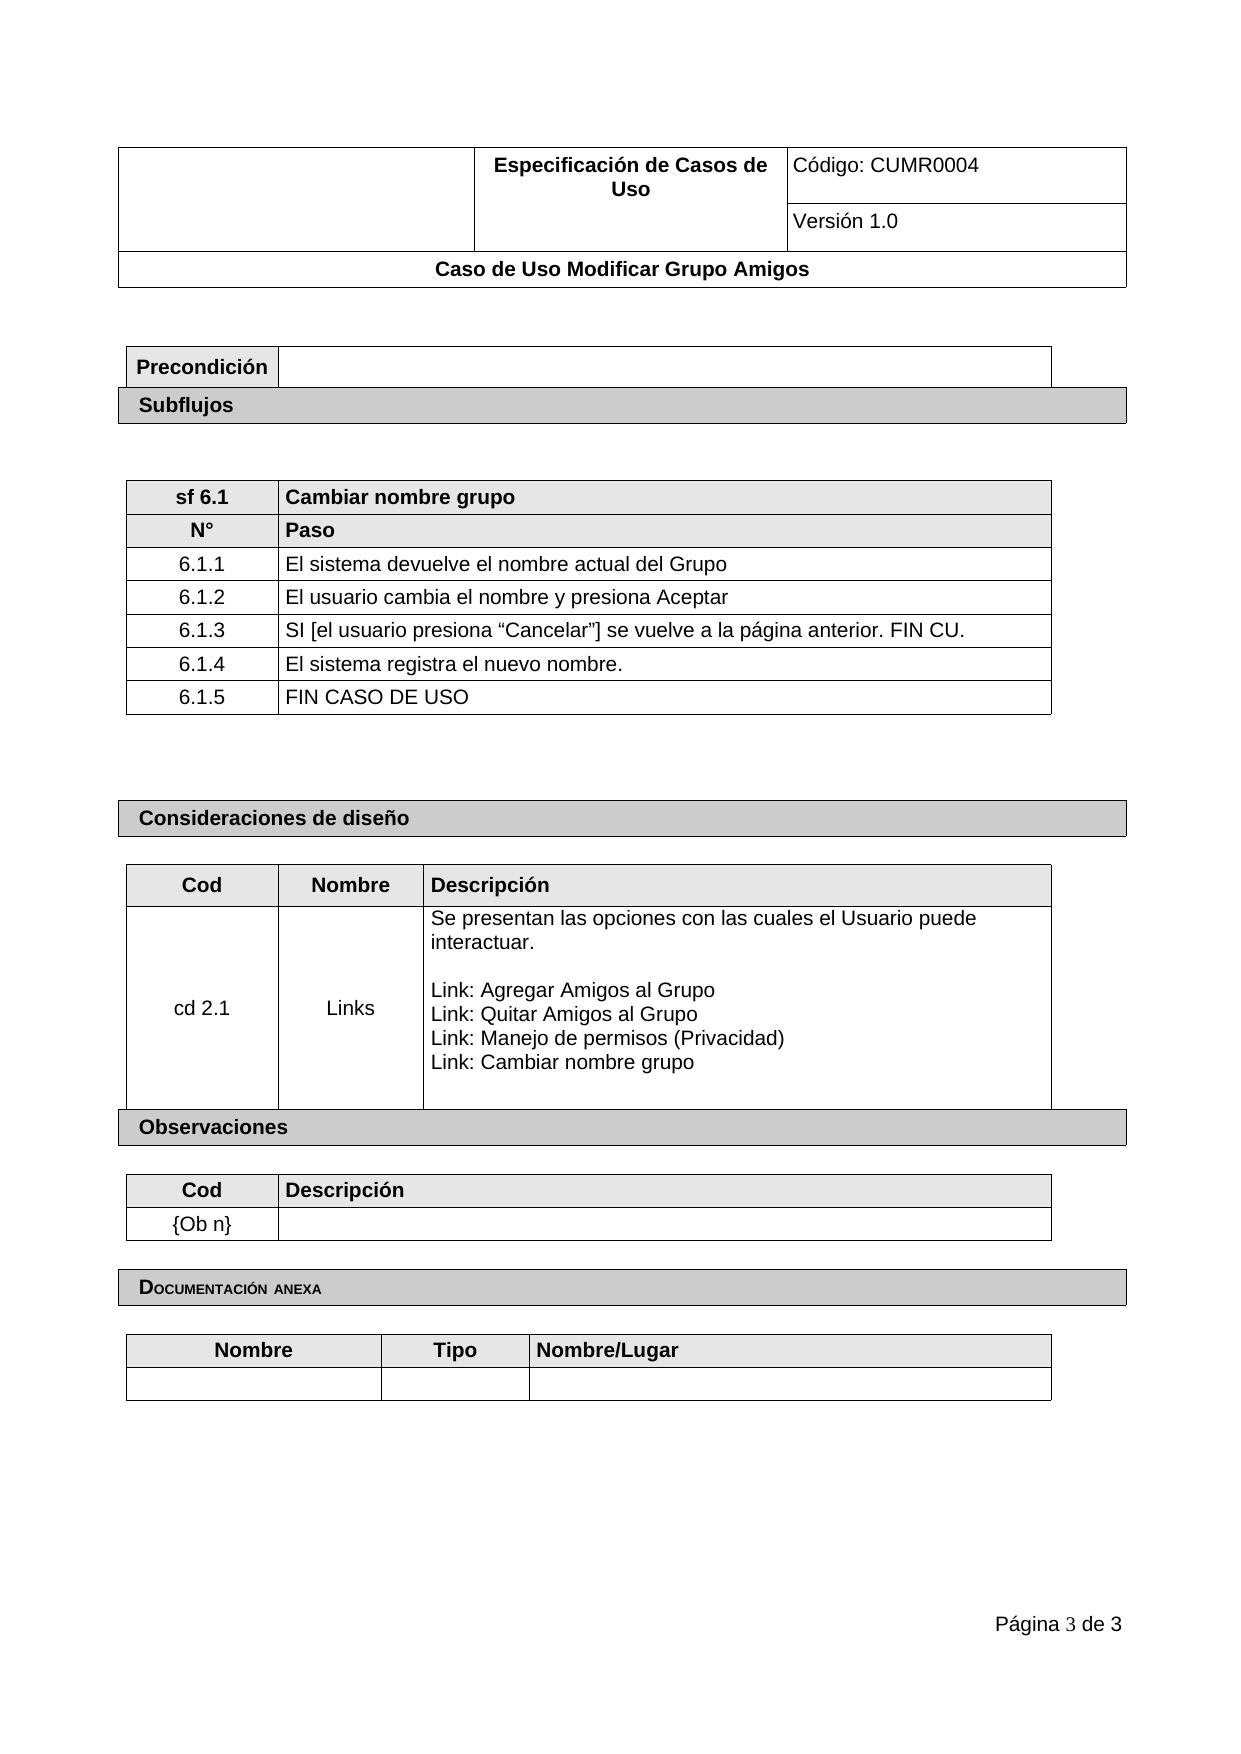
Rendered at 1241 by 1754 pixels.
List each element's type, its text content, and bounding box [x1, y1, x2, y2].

table_header Nombre [279, 865, 423, 906]
table_cell Subflujos [119, 388, 1126, 423]
table_header sf 6.1 [127, 481, 278, 514]
table_cell [530, 1368, 1051, 1400]
table_header Tipo [382, 1335, 529, 1367]
table_cell [279, 1208, 1051, 1240]
table_cell 6.1.5 [127, 681, 278, 714]
table_header Nombre [127, 1335, 381, 1367]
table_header [1052, 346, 1126, 387]
table_cell [382, 1368, 529, 1400]
table_cell cd 2.1 [127, 907, 278, 1109]
table_header Documentación anexa [119, 1270, 1126, 1305]
table_header Descripción [424, 865, 1051, 906]
table_cell 6.1.3 [127, 615, 278, 647]
table_cell 6.1.1 [127, 548, 278, 580]
table_cell Paso [279, 515, 1051, 547]
table_header [1052, 864, 1126, 906]
table_cell Observaciones [119, 1110, 1126, 1145]
table_cell FIN CASO DE USO [279, 681, 1051, 714]
table_header Descripción [279, 1175, 1051, 1207]
table_header Cod [127, 1175, 278, 1207]
table_cell El usuario cambia el nombre y presiona Aceptar [279, 581, 1051, 614]
table_cell {Ob n} [127, 1208, 278, 1240]
table_header Precondición [127, 347, 278, 387]
table_cell El sistema registra el nuevo nombre. [279, 648, 1051, 680]
table_header [118, 346, 126, 387]
table_cell Links [279, 907, 423, 1109]
table_header [279, 347, 1051, 387]
table_cell Se presentan las opciones con las cuales el Usuario puede interactuar. Link: Agregar Amigos al Grupo Link: Quitar Amigos al Grupo Link: Manejo de permisos (Privacidad) Link: Cambiar nombre grupo [424, 907, 1051, 1109]
table_cell [127, 1368, 381, 1400]
table_cell N° [127, 515, 278, 547]
table_header Nombre/Lugar [530, 1335, 1051, 1367]
table_cell 6.1.2 [127, 581, 278, 614]
table_header Consideraciones de diseño [119, 801, 1126, 836]
table_header [118, 864, 126, 906]
table_cell 6.1.4 [127, 648, 278, 680]
table_cell [1052, 906, 1126, 1109]
table_cell SI [el usuario presiona “Cancelar”] se vuelve a la página anterior. FIN CU. [279, 615, 1051, 647]
table_cell [118, 906, 126, 1109]
table_header Cambiar nombre grupo [279, 481, 1051, 514]
table_header Cod [127, 865, 278, 906]
table_cell El sistema devuelve el nombre actual del Grupo [279, 548, 1051, 580]
